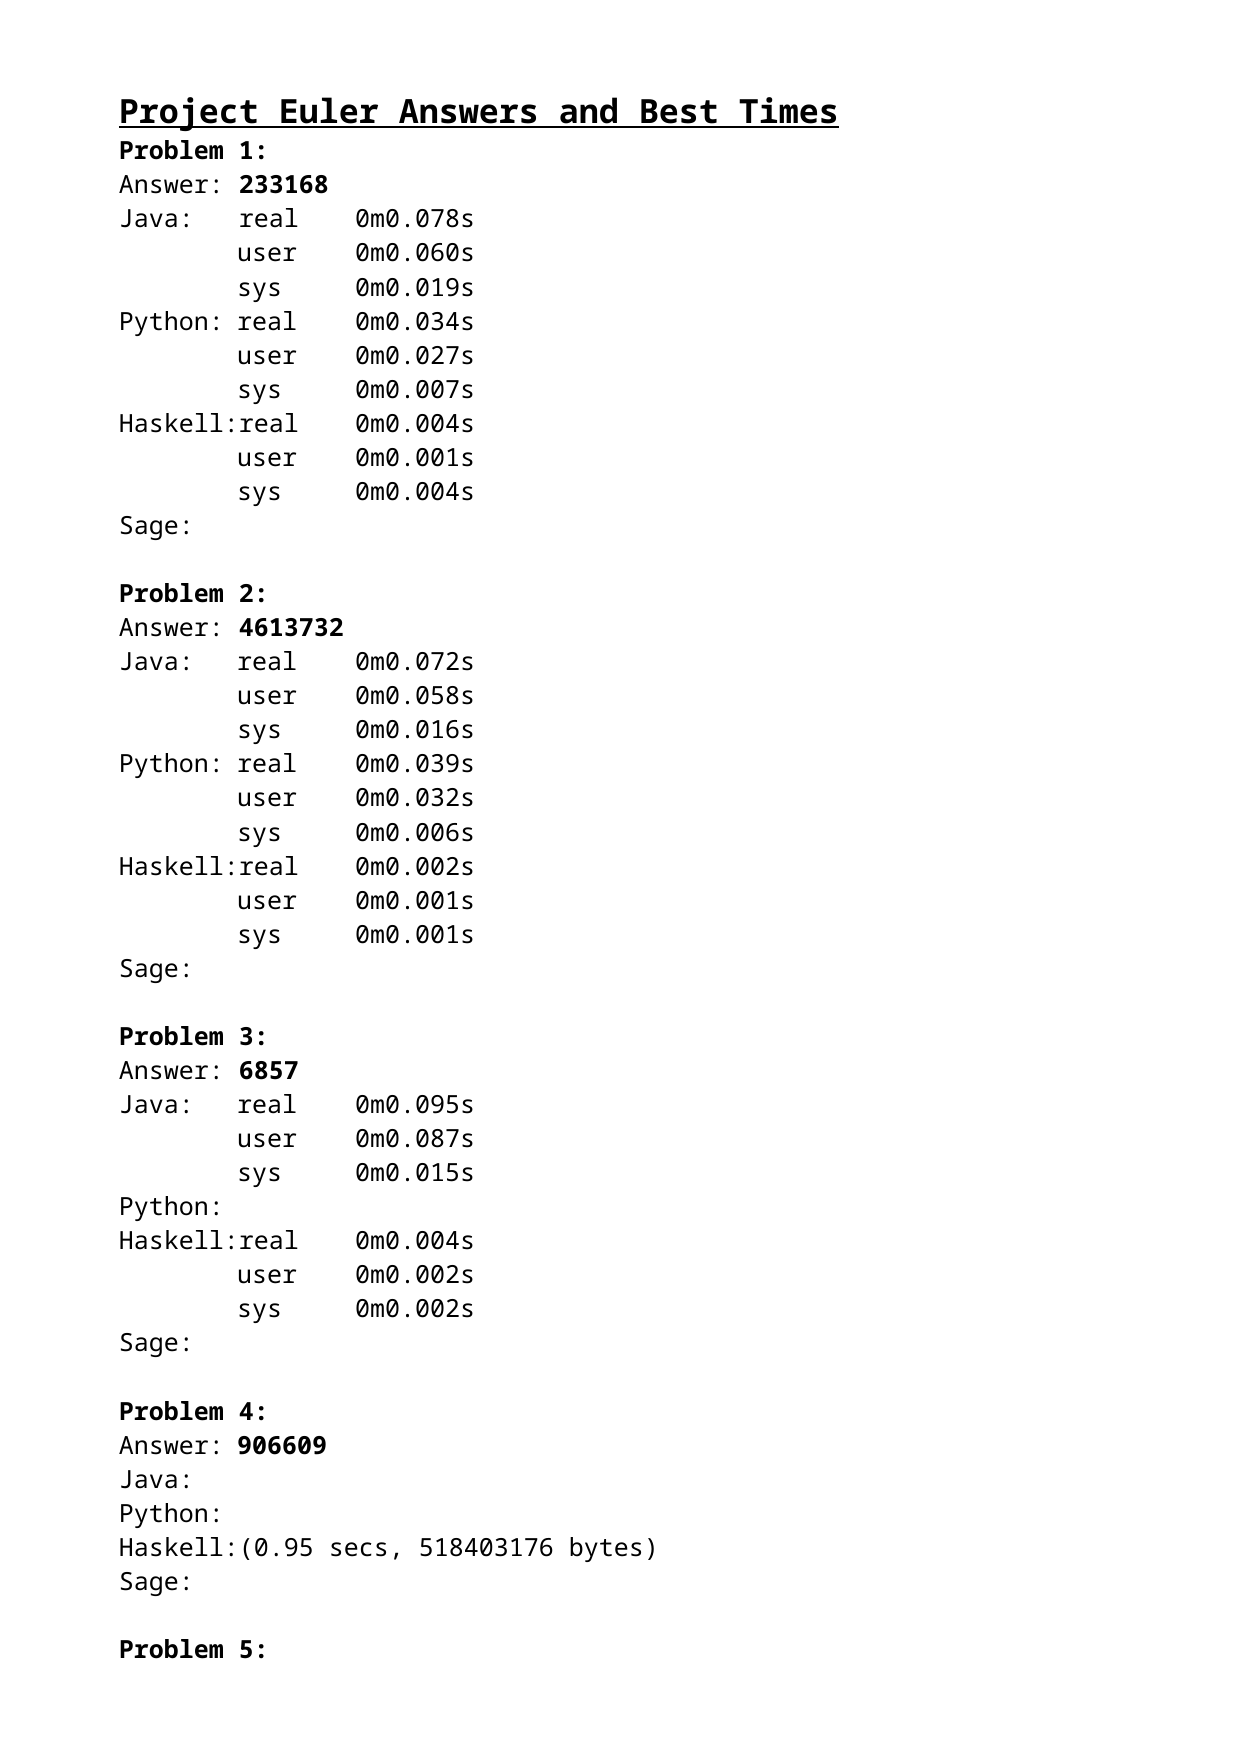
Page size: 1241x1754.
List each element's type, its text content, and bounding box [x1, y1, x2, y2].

text sys 0m0.006s [119, 814, 1121, 848]
text Haskell:real 0m0.004s [119, 1223, 1121, 1257]
text Python: real 0m0.034s [119, 303, 1121, 337]
text Sage: [119, 1325, 1121, 1359]
text Problem 4: [119, 1393, 1121, 1427]
text sys 0m0.019s [119, 269, 1121, 303]
text sys 0m0.007s [119, 371, 1121, 405]
text user 0m0.001s [119, 439, 1121, 473]
text Sage: [119, 950, 1121, 984]
text Python: [119, 1495, 1121, 1529]
text sys 0m0.016s [119, 712, 1121, 746]
text Python: real 0m0.039s [119, 746, 1121, 780]
text Haskell:real 0m0.002s [119, 848, 1121, 882]
text Sage: [119, 508, 1121, 542]
text Java: real 0m0.095s [119, 1087, 1121, 1121]
text user 0m0.060s [119, 235, 1121, 269]
text user 0m0.087s [119, 1121, 1121, 1155]
text sys 0m0.002s [119, 1291, 1121, 1325]
text Answer: 906609 [119, 1427, 1121, 1461]
text Python: [119, 1189, 1121, 1223]
text user 0m0.032s [119, 780, 1121, 814]
text user 0m0.001s [119, 882, 1121, 916]
text Problem 2: [119, 576, 1121, 610]
text user 0m0.027s [119, 337, 1121, 371]
text user 0m0.058s [119, 678, 1121, 712]
text Problem 5: [119, 1632, 1121, 1666]
text Answer: 233168 [119, 167, 1121, 201]
text user 0m0.002s [119, 1257, 1121, 1291]
text Java: [119, 1461, 1121, 1495]
text sys 0m0.001s [119, 916, 1121, 950]
text Answer: 6857 [119, 1053, 1121, 1087]
text sys 0m0.004s [119, 473, 1121, 508]
text Project Euler Answers and Best Times [119, 87, 1121, 133]
text Haskell:(0.95 secs, 518403176 bytes) [119, 1529, 1121, 1563]
text Haskell:real 0m0.004s [119, 405, 1121, 439]
text Sage: [119, 1563, 1121, 1598]
text Answer: 4613732 [119, 610, 1121, 644]
text Problem 3: [119, 1018, 1121, 1053]
text sys 0m0.015s [119, 1155, 1121, 1189]
text Problem 1: [119, 133, 1121, 167]
text Java: real 0m0.072s [119, 644, 1121, 678]
text Java: real 0m0.078s [119, 201, 1121, 235]
